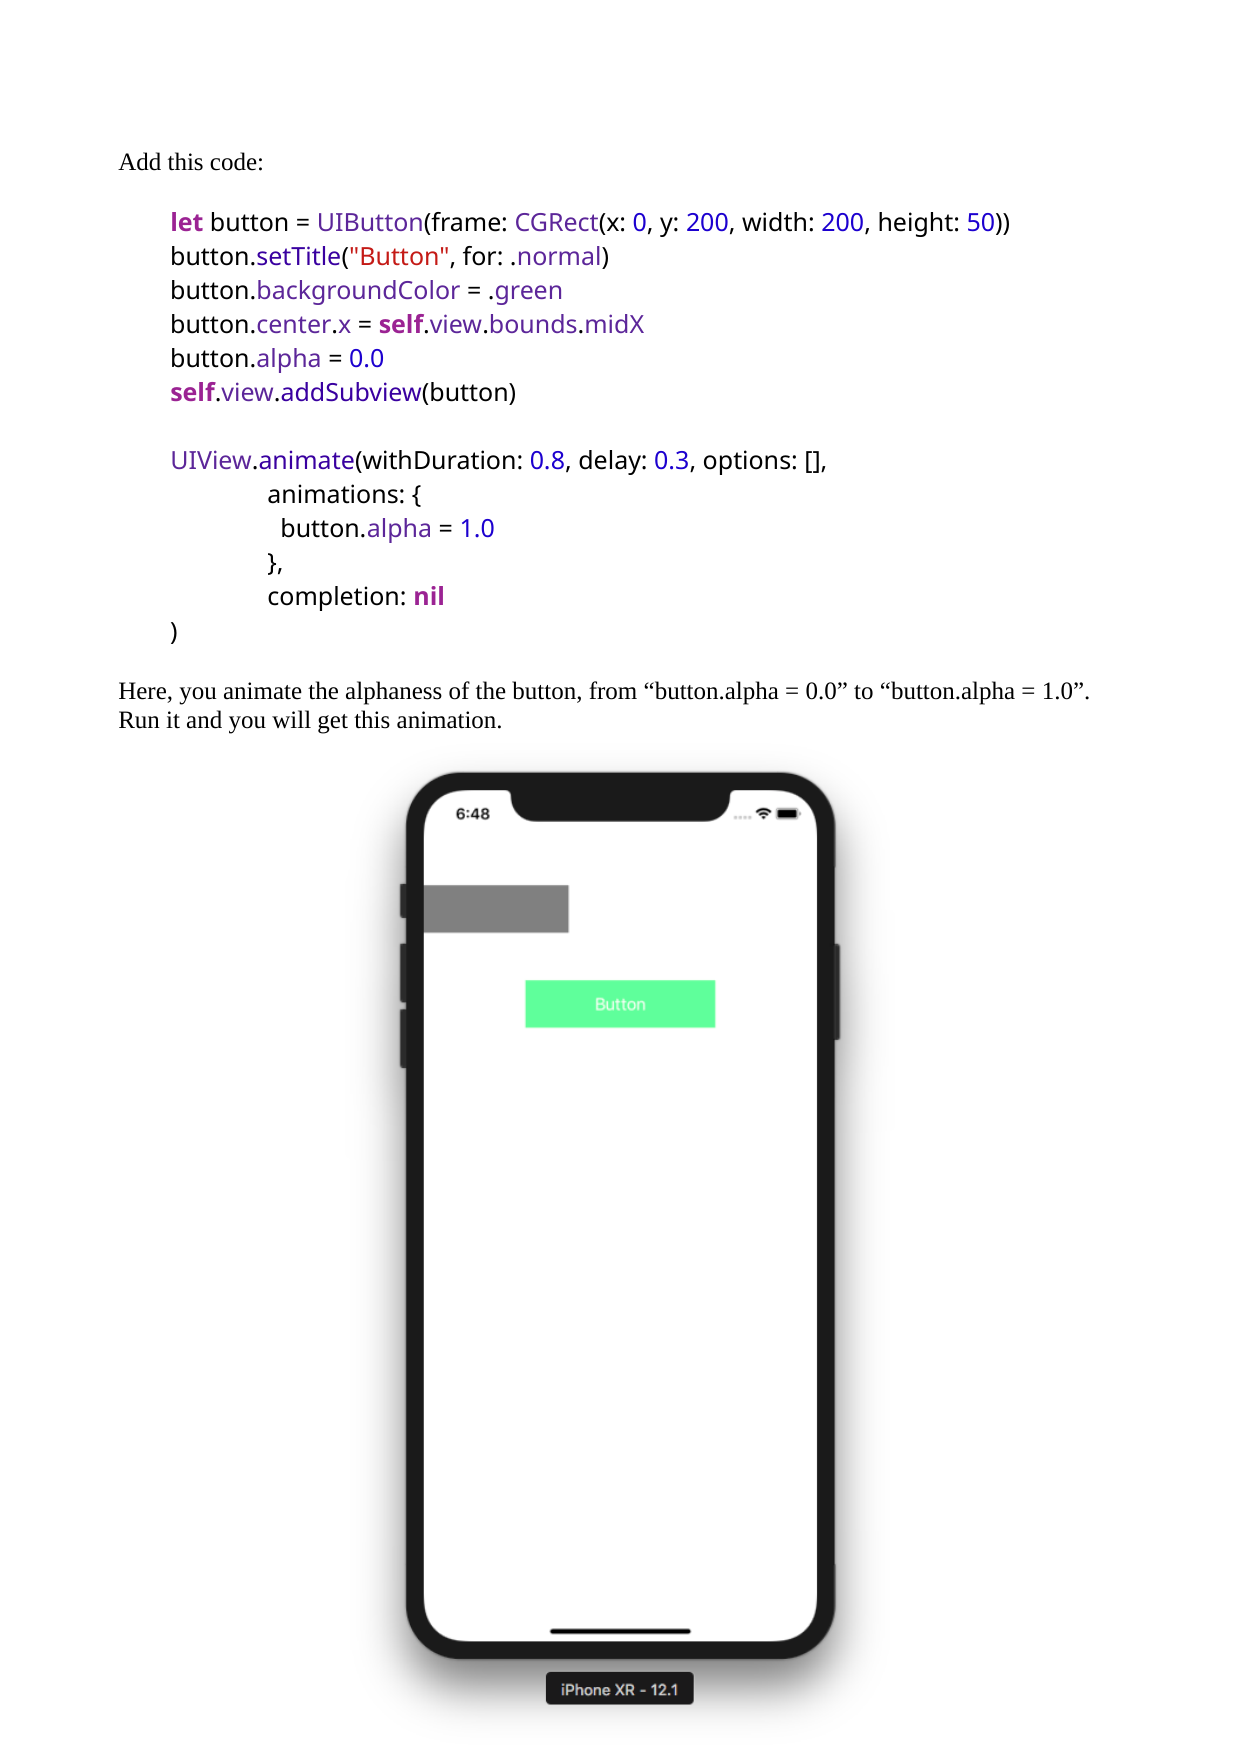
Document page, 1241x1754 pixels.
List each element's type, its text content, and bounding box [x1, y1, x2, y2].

text button.alpha = 1.0 [118, 511, 1122, 545]
text }, [118, 545, 1122, 579]
text button.center.x = self.view.bounds.midX [118, 307, 1122, 341]
text self.view.addSubview(button) [118, 375, 1122, 409]
text UIView.animate(withDuration: 0.8, delay: 0.3, options: [], [118, 443, 1122, 477]
text completion: nil [118, 579, 1122, 613]
text animations: { [118, 477, 1122, 511]
picture [330, 734, 911, 1754]
text let button = UIButton(frame: CGRect(x: 0, y: 200, width: 200, height: 50)) [118, 204, 1122, 238]
text button.backgroundColor = .green [118, 272, 1122, 307]
text ) [118, 613, 1122, 647]
text button.alpha = 0.0 [118, 341, 1122, 375]
text Here, you animate the alphaness of the button, from “button.alpha = 0.0” to “button.alpha = 1.0”. Run it and you will get this animation. [118, 676, 1122, 733]
text Add this code: [118, 147, 1122, 176]
text button.setTitle("Button", for: .normal) [118, 238, 1122, 272]
